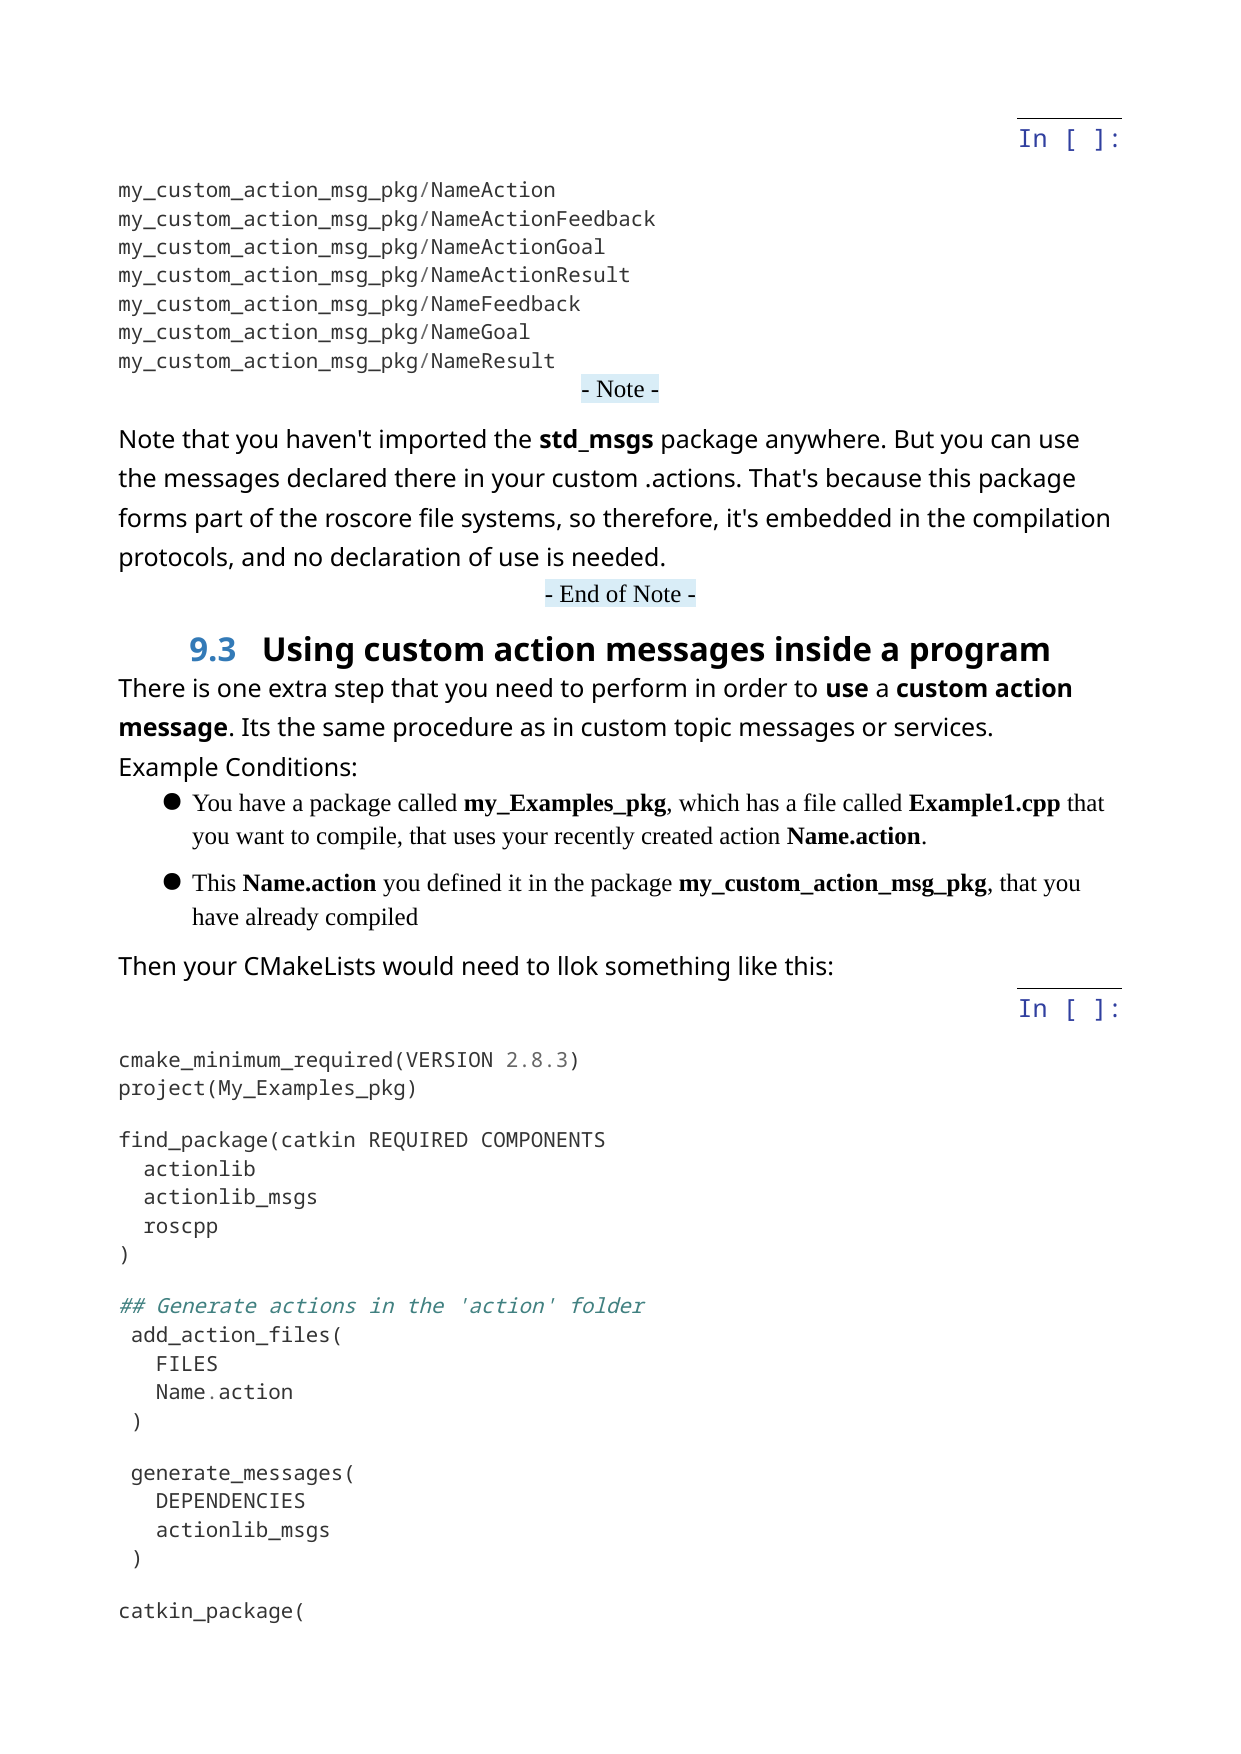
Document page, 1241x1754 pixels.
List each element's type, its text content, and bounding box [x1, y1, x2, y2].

text my_custom_action_msg_pkg/NameActionGoal [118, 232, 1122, 261]
text ) [118, 1406, 1122, 1434]
text Name.action [118, 1377, 1122, 1406]
text my_custom_action_msg_pkg/NameResult [118, 346, 1122, 374]
text generate_messages( [118, 1458, 1122, 1486]
text ) [118, 1239, 1122, 1268]
text FILES [118, 1349, 1122, 1377]
text ## Generate actions in the 'action' folder [118, 1292, 1122, 1320]
text catkin_package( [118, 1596, 1122, 1624]
subtitle 9.3 Using custom action messages inside a program [118, 626, 1122, 671]
text find_package(catkin REQUIRED COMPONENTS [118, 1126, 1122, 1154]
text In [ ]: [118, 988, 1122, 1025]
text my_custom_action_msg_pkg/NameAction [118, 175, 1122, 204]
text my_custom_action_msg_pkg/NameGoal [118, 317, 1122, 346]
text - Note - [118, 374, 1122, 403]
text my_custom_action_msg_pkg/NameActionFeedback [118, 204, 1122, 232]
text my_custom_action_msg_pkg/NameFeedback [118, 289, 1122, 317]
text actionlib_msgs [118, 1515, 1122, 1543]
text - End of Note - [118, 579, 1122, 607]
text Then your CMakeLists would need to llok something like this: [118, 949, 1122, 983]
text DEPENDENCIES [118, 1486, 1122, 1515]
text actionlib_msgs [118, 1182, 1122, 1211]
list You have a package called my_Examples_pkg, which has a file called Example1.cpp that you want to compile, that uses your recently created action Name.action. [162, 788, 1122, 850]
text Note that you haven't imported the std_msgs package anywhere. But you can use the messages declared there in your custom .actions. That's because this package forms part of the roscore file systems, so therefore, it's embedded in the compilation protocols, and no declaration of use is needed. [118, 422, 1122, 573]
text ) [118, 1543, 1122, 1572]
text my_custom_action_msg_pkg/NameActionResult [118, 261, 1122, 289]
text There is one extra step that you need to perform in order to use a custom action message. Its the same procedure as in custom topic messages or services. [118, 671, 1122, 744]
text Example Conditions: [118, 749, 1122, 783]
list This Name.action you defined it in the package my_custom_action_msg_pkg, that you have already compiled [162, 868, 1122, 930]
text actionlib [118, 1154, 1122, 1182]
text project(My_Examples_pkg) [118, 1073, 1122, 1102]
text cmake_minimum_required(VERSION 2.8.3) [118, 1045, 1122, 1073]
text roscpp [118, 1211, 1122, 1239]
text add_action_files( [118, 1320, 1122, 1349]
text In [ ]: [118, 118, 1122, 155]
